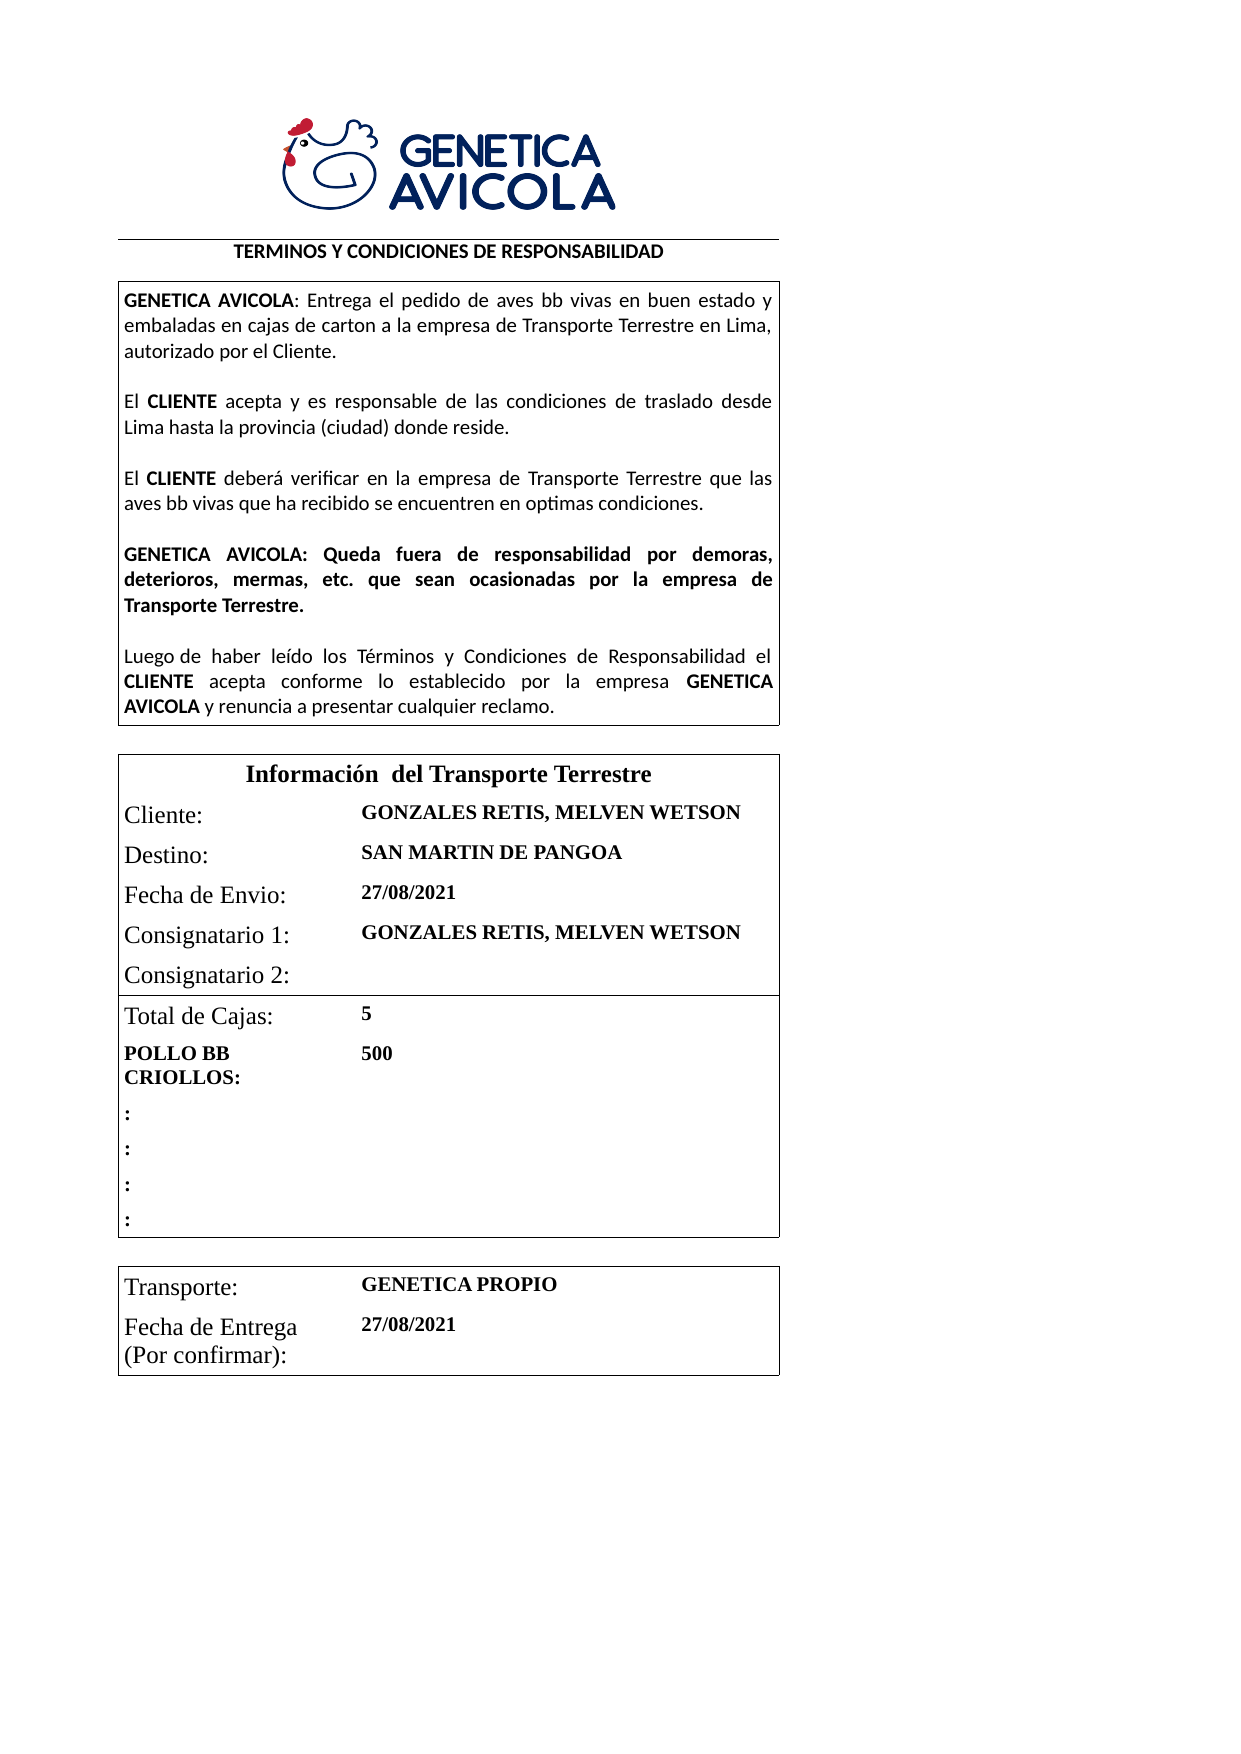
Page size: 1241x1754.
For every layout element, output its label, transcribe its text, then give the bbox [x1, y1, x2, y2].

table_cell [356, 955, 779, 995]
table_header Información del Transporte Terrestre [119, 755, 779, 794]
table_cell : [119, 1095, 356, 1130]
table_cell Fecha de Entrega (Por confirmar): [119, 1306, 356, 1375]
table_cell : [119, 1201, 356, 1237]
table_cell SAN MARTIN DE PANGOA [356, 834, 779, 874]
table_cell 27/08/2021 [356, 874, 779, 914]
table_header TERMINOS Y CONDICIONES DE RESPONSABILIDAD [118, 240, 779, 281]
table_cell Consignatario 1: [119, 915, 356, 955]
table_cell Fecha de Envio: [119, 874, 356, 914]
table_cell [356, 1201, 779, 1237]
table_cell GONZALES RETIS, MELVEN WETSON [356, 915, 779, 955]
table_cell : [119, 1166, 356, 1201]
table_cell 27/08/2021 [356, 1306, 779, 1375]
table_cell Consignatario 2: [119, 955, 356, 995]
table_cell GENETICA AVICOLA: Entrega el pedido de aves bb vivas en buen estado y embaladas en cajas de carton a la empresa de Transporte Terrestre en Lima, autorizado por el Cliente. El CLIENTE acepta y es responsable de las condiciones de traslado desde Lima hasta la provincia (ciudad) donde reside. El CLIENTE deberá verificar en la empresa de Transporte Terrestre que las aves bb vivas que ha recibido se encuentren en optimas condiciones. GENETICA AVICOLA: Queda fuera de responsabilidad por demoras, deterioros, mermas, etc. que sean ocasionadas por la empresa de Transporte Terrestre. Luego de haber leído los Términos y Condiciones de Responsabilidad el CLIENTE acepta conforme lo establecido por la empresa GENETICA AVICOLA y renuncia a presentar cualquier reclamo. [119, 282, 779, 725]
table_cell 500 [356, 1035, 779, 1095]
table_cell Cliente: [119, 794, 356, 834]
table_cell Transporte: [119, 1267, 356, 1306]
table_cell POLLO BB CRIOLLOS: [119, 1035, 356, 1095]
table_cell Destino: [119, 834, 356, 874]
table_cell 5 [356, 996, 779, 1035]
table_cell [356, 1238, 779, 1266]
table_cell Total de Cajas: [119, 996, 356, 1035]
table_cell [356, 1130, 779, 1166]
table_cell GENETICA PROPIO [356, 1267, 779, 1306]
table_cell GONZALES RETIS, MELVEN WETSON [356, 794, 779, 834]
table_cell : [119, 1130, 356, 1166]
picture [282, 118, 616, 210]
table_cell [356, 1095, 779, 1130]
table_cell [118, 1238, 356, 1266]
table_cell [356, 1166, 779, 1201]
